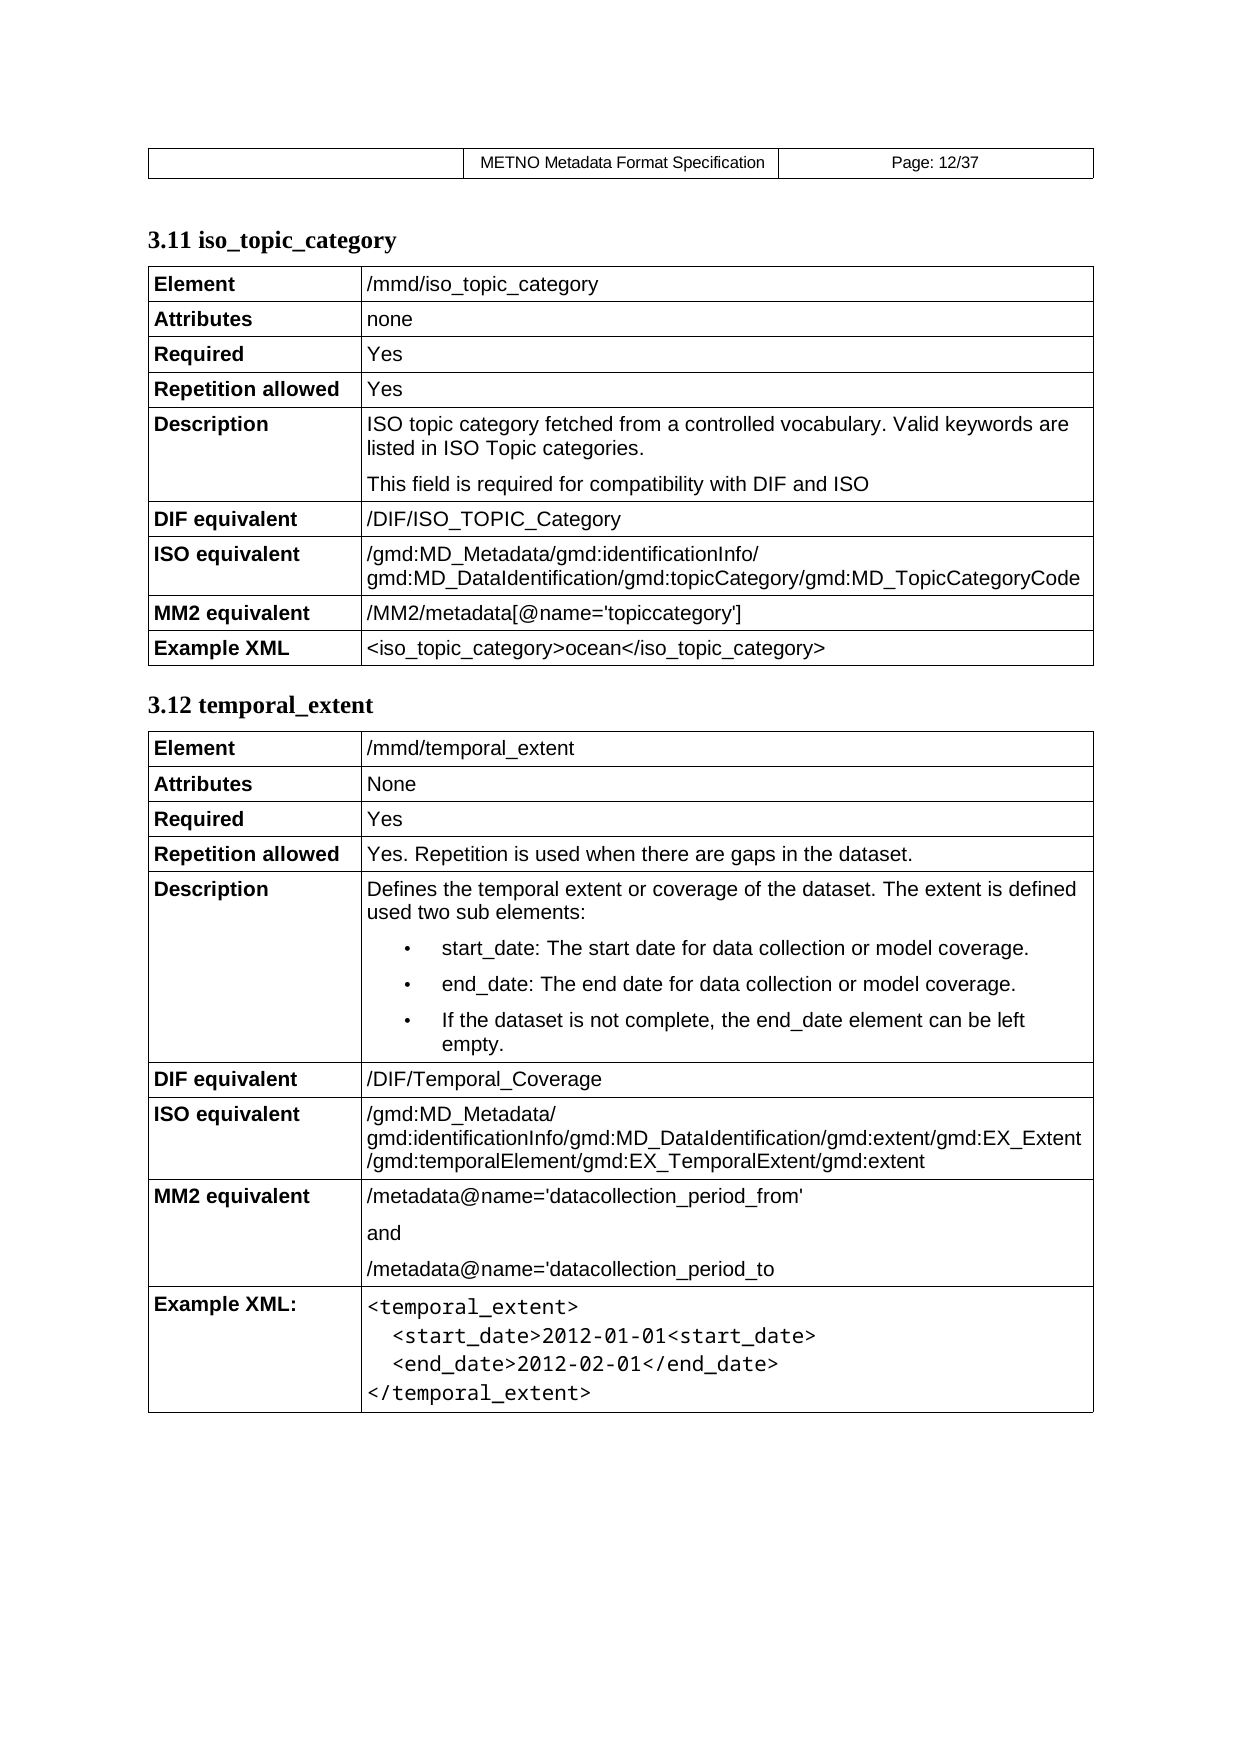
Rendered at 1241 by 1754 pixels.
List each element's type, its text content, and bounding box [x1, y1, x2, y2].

table_cell Description [149, 872, 361, 1062]
table_cell /gmd:MD_Metadata/ gmd:identificationInfo/gmd:MD_DataIdentification/gmd:extent/gmd:EX_Extent/gmd:temporalElement/gmd:EX_TemporalExtent/gmd:extent [362, 1098, 1093, 1179]
table_cell Yes [362, 802, 1093, 836]
table_cell DIF equivalent [149, 502, 361, 536]
table_cell Attributes [149, 302, 361, 336]
table_cell /metadata@name='datacollection_period_from' and /metadata@name='datacollection_period_to [362, 1180, 1093, 1286]
subtitle iso_topic_category [148, 226, 1093, 254]
table_cell Description [149, 408, 361, 501]
table_cell none [362, 302, 1093, 336]
table_cell Yes [362, 373, 1093, 407]
table_cell Example XML: [149, 1287, 361, 1412]
table_cell Repetition allowed [149, 837, 361, 871]
table_cell ISO topic category fetched from a controlled vocabulary. Valid keywords are listed in ISO Topic categories. This field is required for compatibility with DIF and ISO [362, 408, 1093, 501]
table_cell MM2 equivalent [149, 596, 361, 630]
table_cell Attributes [149, 767, 361, 801]
table_header /mmd/iso_topic_category [362, 267, 1093, 301]
table_cell ISO equivalent [149, 1098, 361, 1179]
table_header /mmd/temporal_extent [362, 732, 1093, 766]
table_cell /DIF/Temporal_Coverage [362, 1063, 1093, 1097]
table_cell MM2 equivalent [149, 1180, 361, 1286]
table_cell ISO equivalent [149, 537, 361, 595]
table_header Element [149, 732, 361, 766]
table_cell <iso_topic_category>ocean</iso_topic_category> [362, 631, 1093, 665]
table_cell DIF equivalent [149, 1063, 361, 1097]
table_cell /gmd:MD_Metadata/gmd:identificationInfo/ gmd:MD_DataIdentification/gmd:topicCategory/gmd:MD_TopicCategoryCode [362, 537, 1093, 595]
table_cell Yes [362, 337, 1093, 372]
table_cell Defines the temporal extent or coverage of the dataset. The extent is defined used two sub elements: start_date: The start date for data collection or model coverage. end_date: The end date for data collection or model coverage. If the dataset is not complete, the end_date element can be left empty. [362, 872, 1093, 1062]
table_cell Required [149, 337, 361, 372]
table_header Element [149, 267, 361, 301]
table_cell Example XML [149, 631, 361, 665]
table_cell Required [149, 802, 361, 836]
table_cell /MM2/metadata[@name='topiccategory'] [362, 596, 1093, 630]
table_cell <temporal_extent> <start_date>2012-01-01<start_date> <end_date>2012-02-01</end_date> </temporal_extent> [362, 1287, 1093, 1412]
subtitle temporal_extent [148, 691, 1093, 718]
table_cell /DIF/ISO_TOPIC_Category [362, 502, 1093, 536]
table_cell Repetition allowed [149, 373, 361, 407]
table_cell Yes. Repetition is used when there are gaps in the dataset. [362, 837, 1093, 871]
table_cell None [362, 767, 1093, 801]
